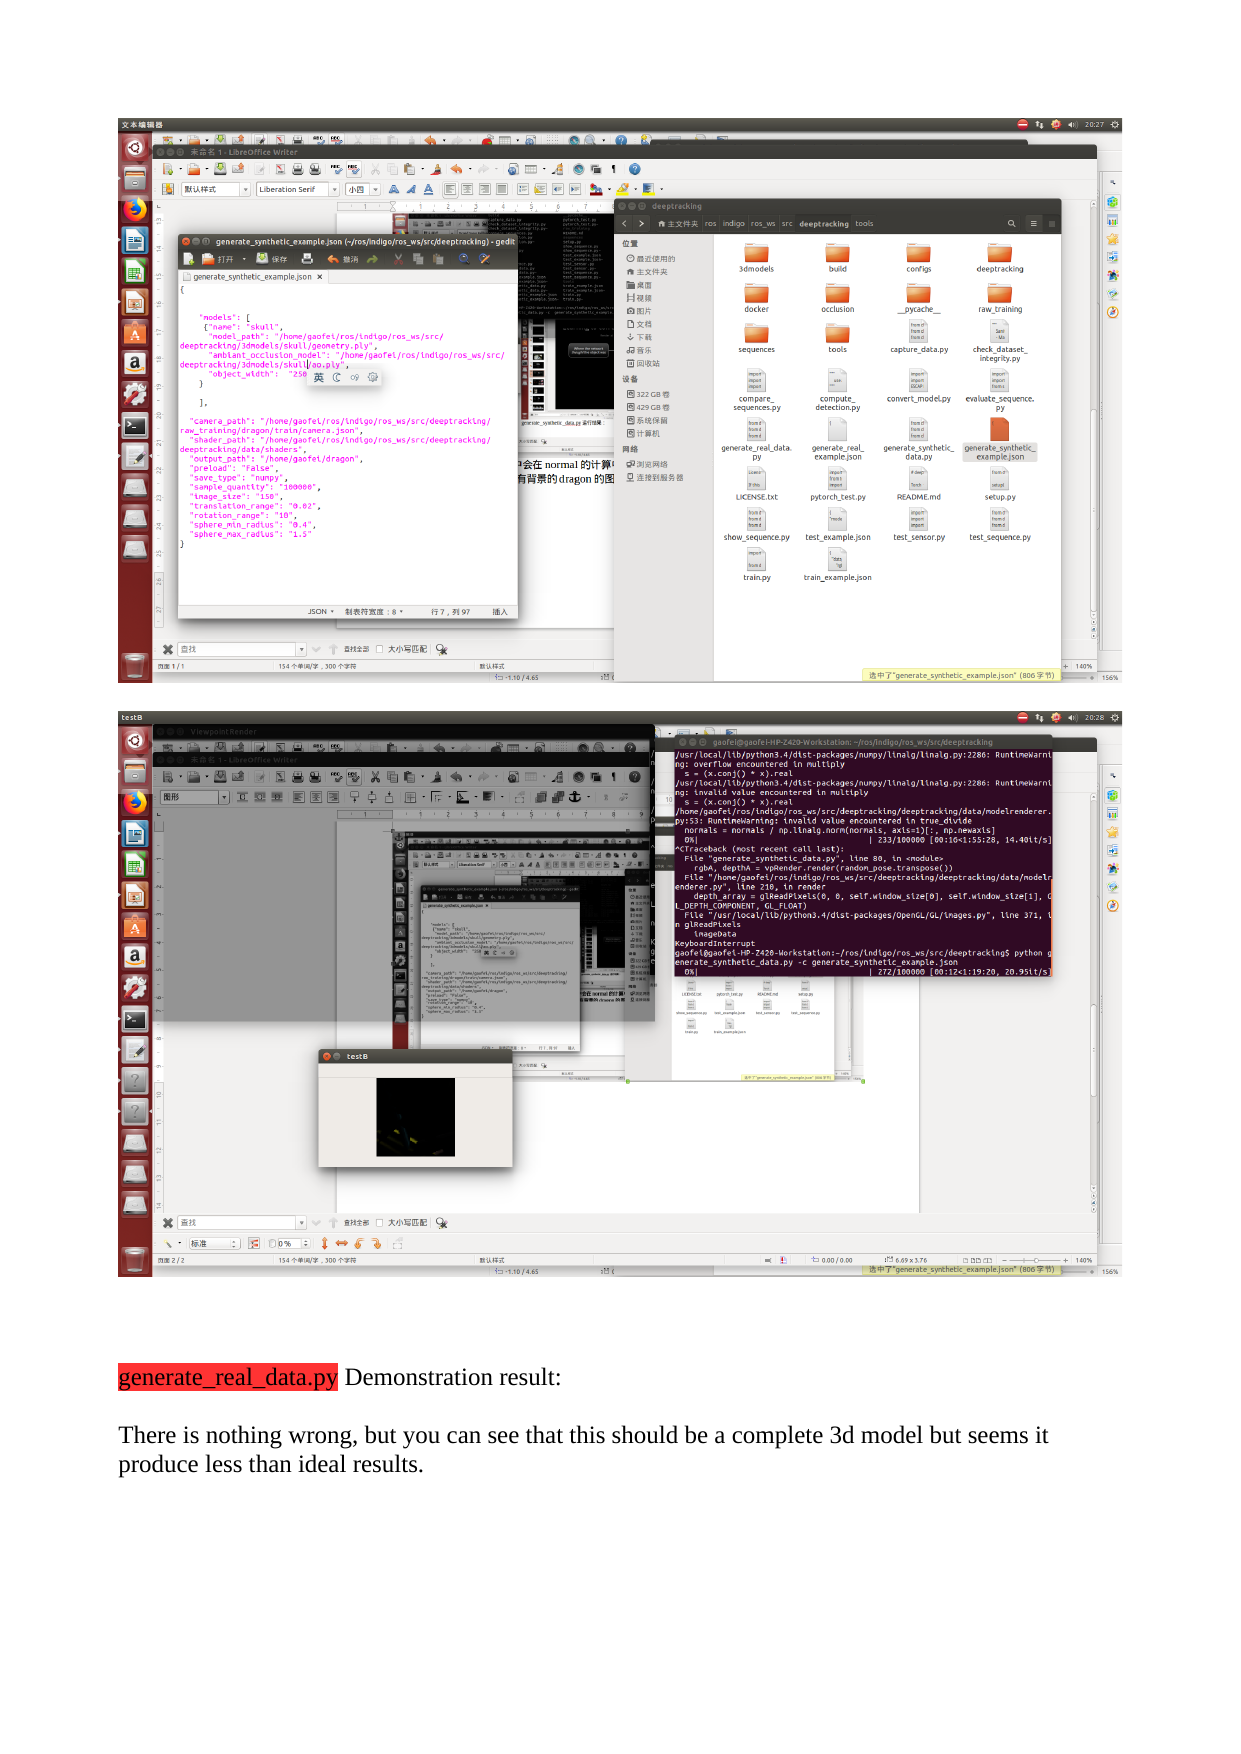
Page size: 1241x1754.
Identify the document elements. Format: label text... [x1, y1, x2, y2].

text generate_real_data.py Demonstration result: [118, 1277, 1122, 1391]
text There is nothing wrong, but you can see that this should be a complete 3d model but seems it produce less than ideal results. [118, 1391, 1122, 1477]
picture [118, 118, 1123, 683]
picture [118, 711, 1123, 1277]
